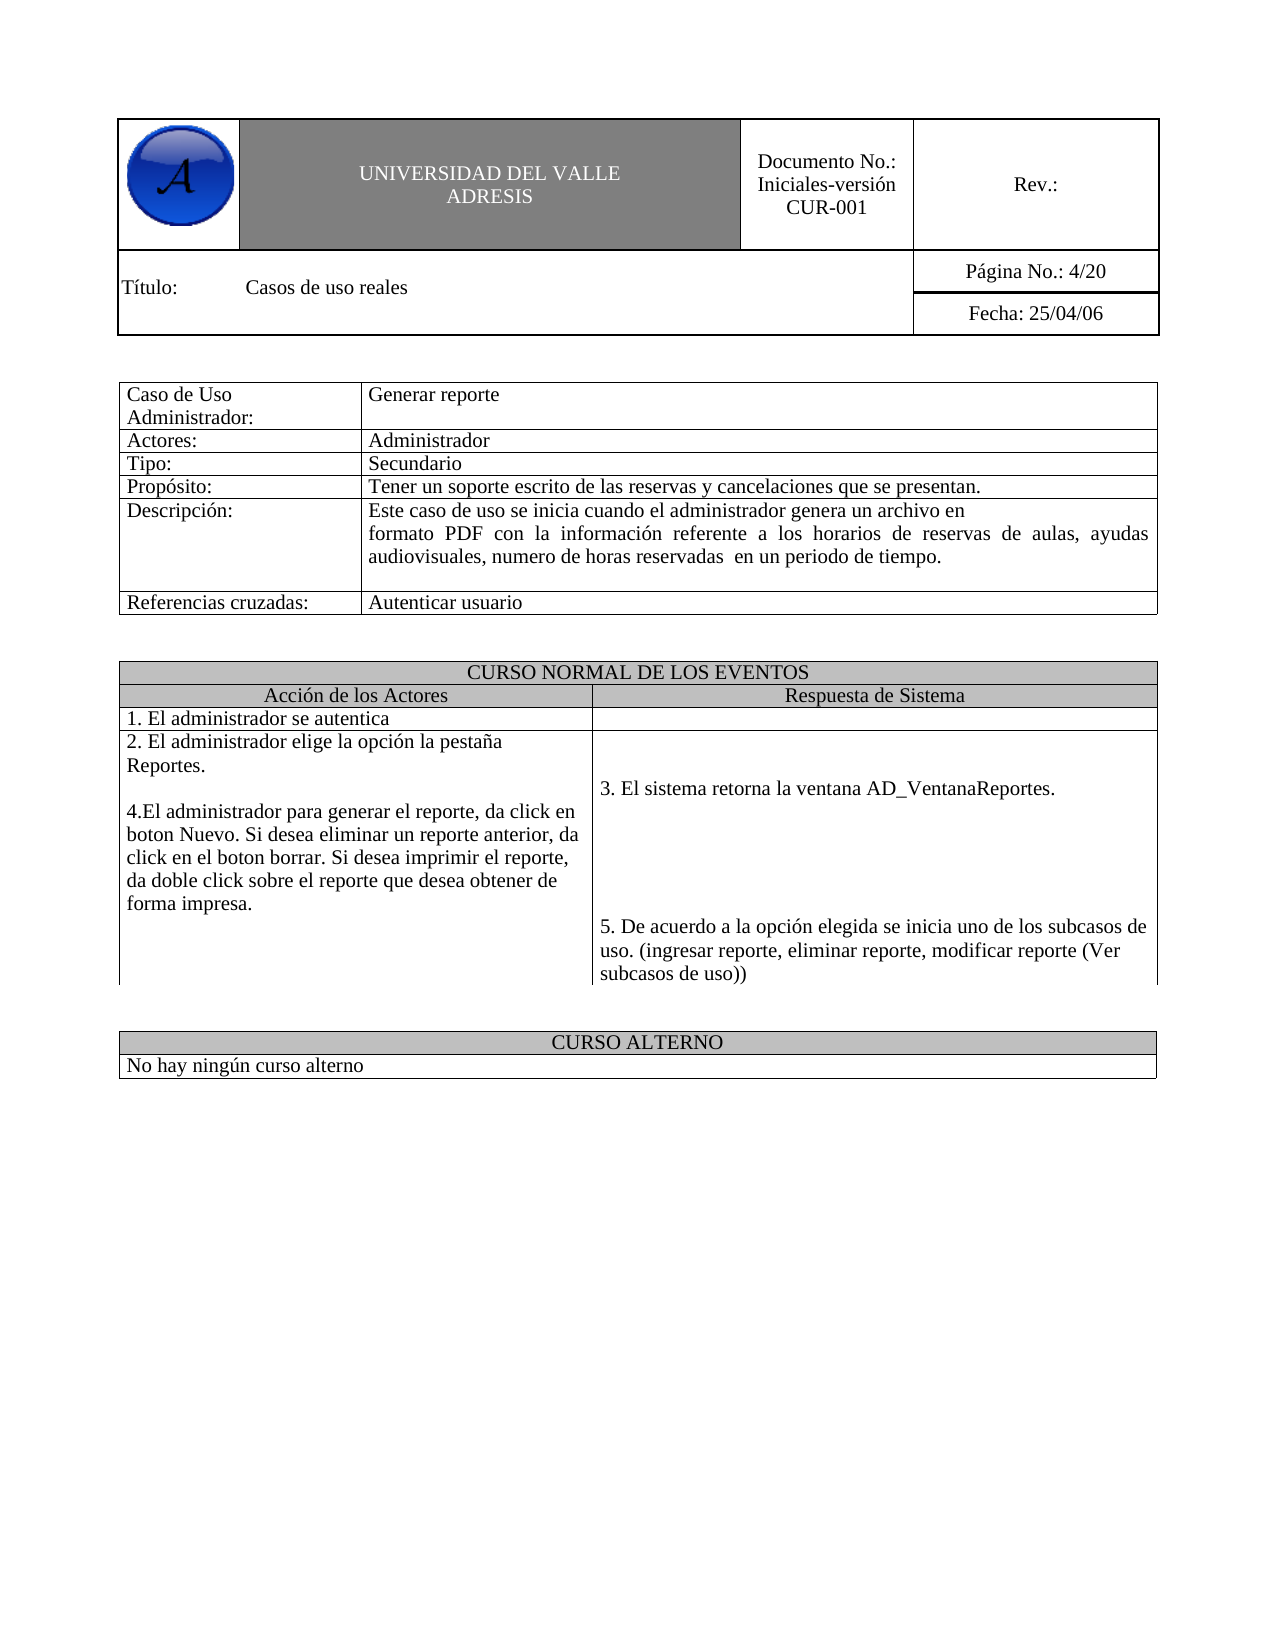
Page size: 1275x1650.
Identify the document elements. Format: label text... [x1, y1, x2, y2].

table_header Página No.: 4/20 [914, 251, 1158, 291]
table_cell Descripción: [120, 499, 361, 591]
table_header Caso de Uso Administrador: [120, 383, 361, 429]
table_cell 2. El administrador elige la opción la pestaña Reportes. [120, 731, 592, 777]
table_cell Acción de los Actores [120, 685, 592, 707]
table_header Documento No.: Iniciales-versión CUR-001 [741, 120, 913, 249]
table_cell No hay ningún curso alterno [120, 1055, 1156, 1077]
table_cell Tipo: [120, 453, 361, 475]
table_header UNIVERSIDAD DEL VALLE ADRESIS [240, 120, 740, 249]
table_cell [593, 708, 1157, 730]
table_cell Tener un soporte escrito de las reservas y cancelaciones que se presentan. [362, 476, 1157, 498]
table_cell [120, 777, 592, 800]
table_cell Administrador [362, 430, 1157, 452]
table_header Rev.: [914, 120, 1158, 249]
table_cell [120, 915, 592, 985]
table_cell [593, 731, 1157, 777]
table_cell Propósito: [120, 476, 361, 498]
table_cell Respuesta de Sistema [593, 685, 1157, 707]
table_header CURSO ALTERNO [120, 1032, 1156, 1054]
table_cell Referencias cruzadas: [120, 592, 361, 614]
table_cell 1. El administrador se autentica [120, 708, 592, 730]
table_header CURSO NORMAL DE LOS EVENTOS [120, 662, 1157, 684]
table_cell [593, 800, 1157, 915]
table_cell Fecha: 25/04/06 [914, 294, 1158, 334]
table_header [119, 120, 239, 249]
table_cell 3. El sistema retorna la ventana AD_VentanaReportes. [593, 777, 1157, 800]
picture [127, 124, 235, 226]
table_cell 4.El administrador para generar el reporte, da click en boton Nuevo. Si desea eliminar un reporte anterior, da click en el boton borrar. Si desea imprimir el reporte, da doble click sobre el reporte que desea obtener de forma impresa. [120, 800, 592, 915]
table_cell 5. De acuerdo a la opción elegida se inicia uno de los subcasos de uso. (ingresar reporte, eliminar reporte, modificar reporte (Ver subcasos de uso)) [593, 915, 1157, 985]
table_cell Título: Casos de uso reales [119, 251, 913, 334]
table_cell Autenticar usuario [362, 592, 1157, 614]
table_header Generar reporte [362, 383, 1157, 429]
table_cell Este caso de uso se inicia cuando el administrador genera un archivo en formato PDF con la información referente a los horarios de reservas de aulas, ayudas audiovisuales, numero de horas reservadas en un periodo de tiempo. [362, 499, 1157, 591]
table_cell Secundario [362, 453, 1157, 475]
table_cell Actores: [120, 430, 361, 452]
